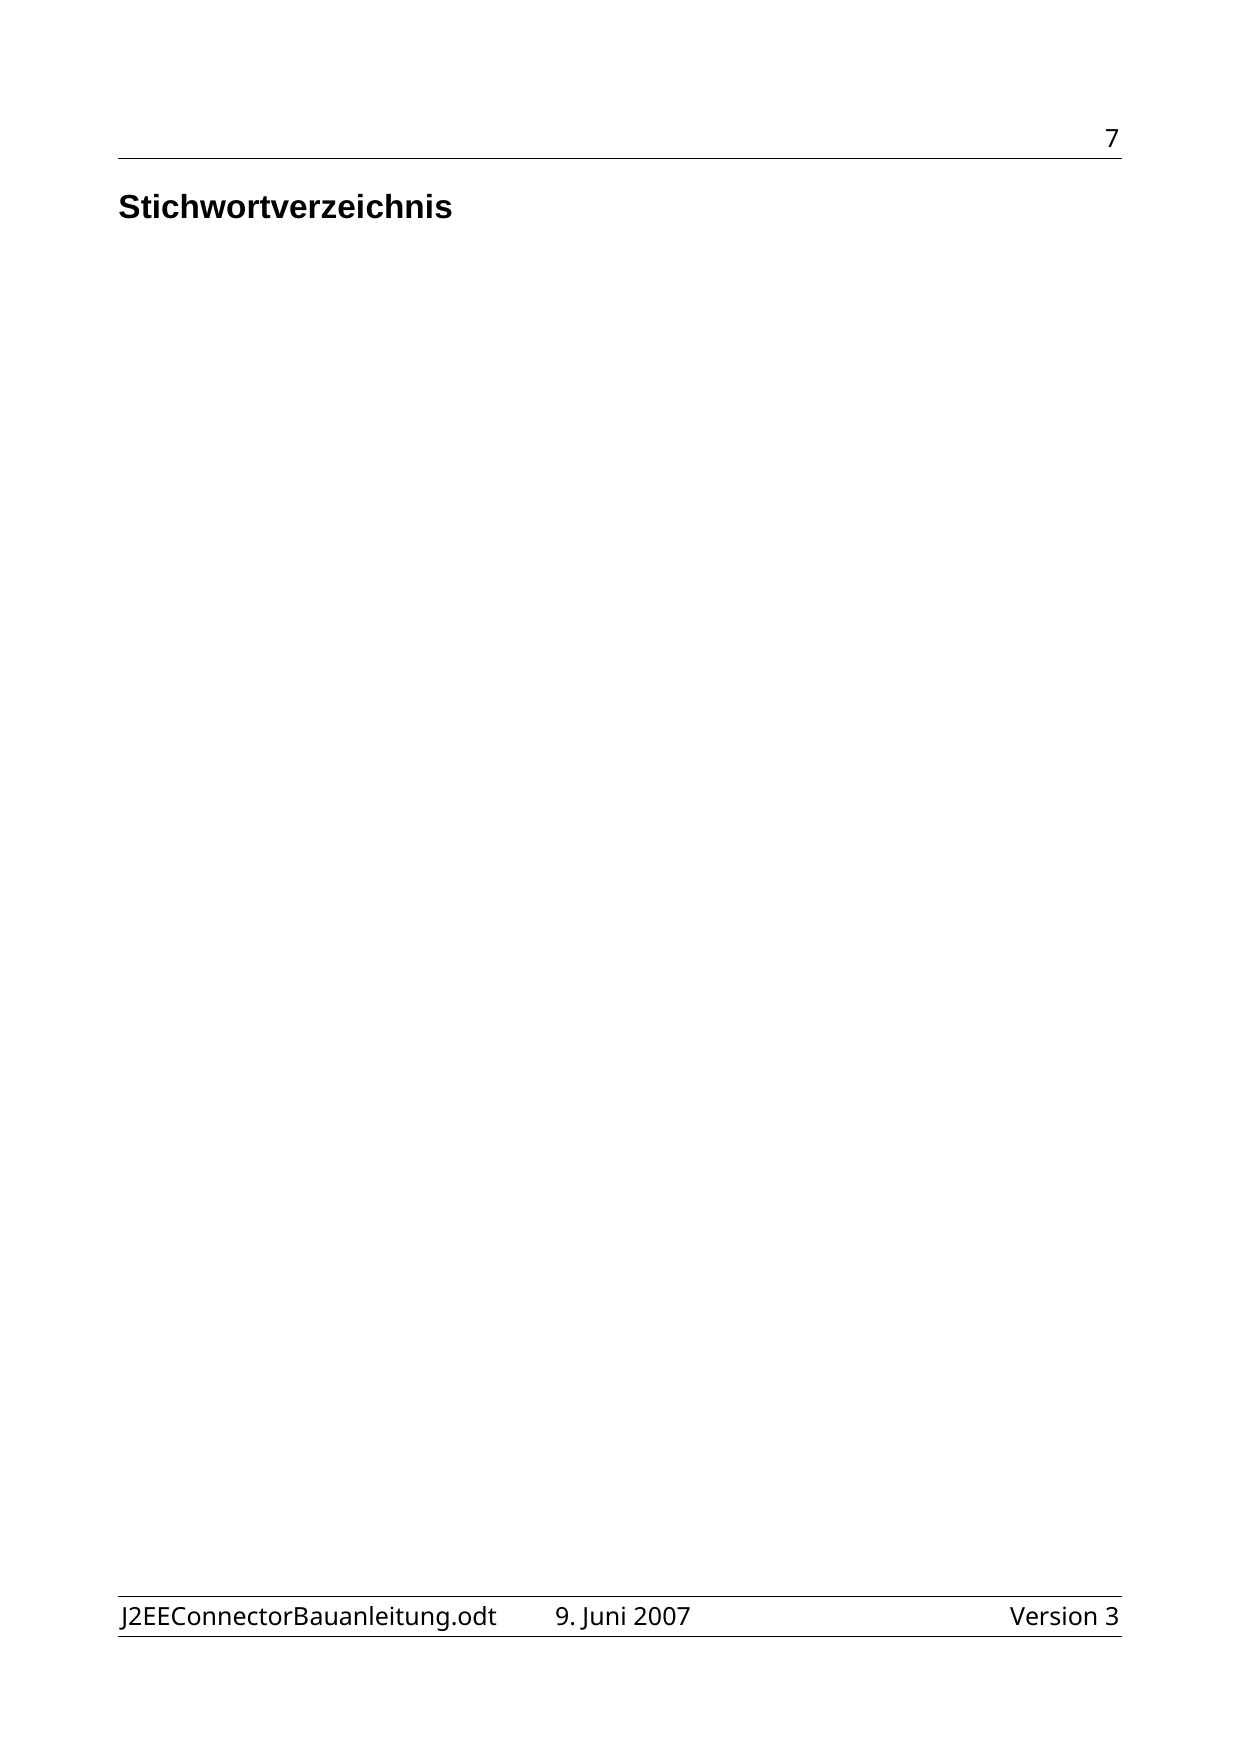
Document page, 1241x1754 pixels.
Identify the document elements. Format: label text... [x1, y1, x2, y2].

subtitle Stichwortverzeichnis [118, 187, 1122, 225]
